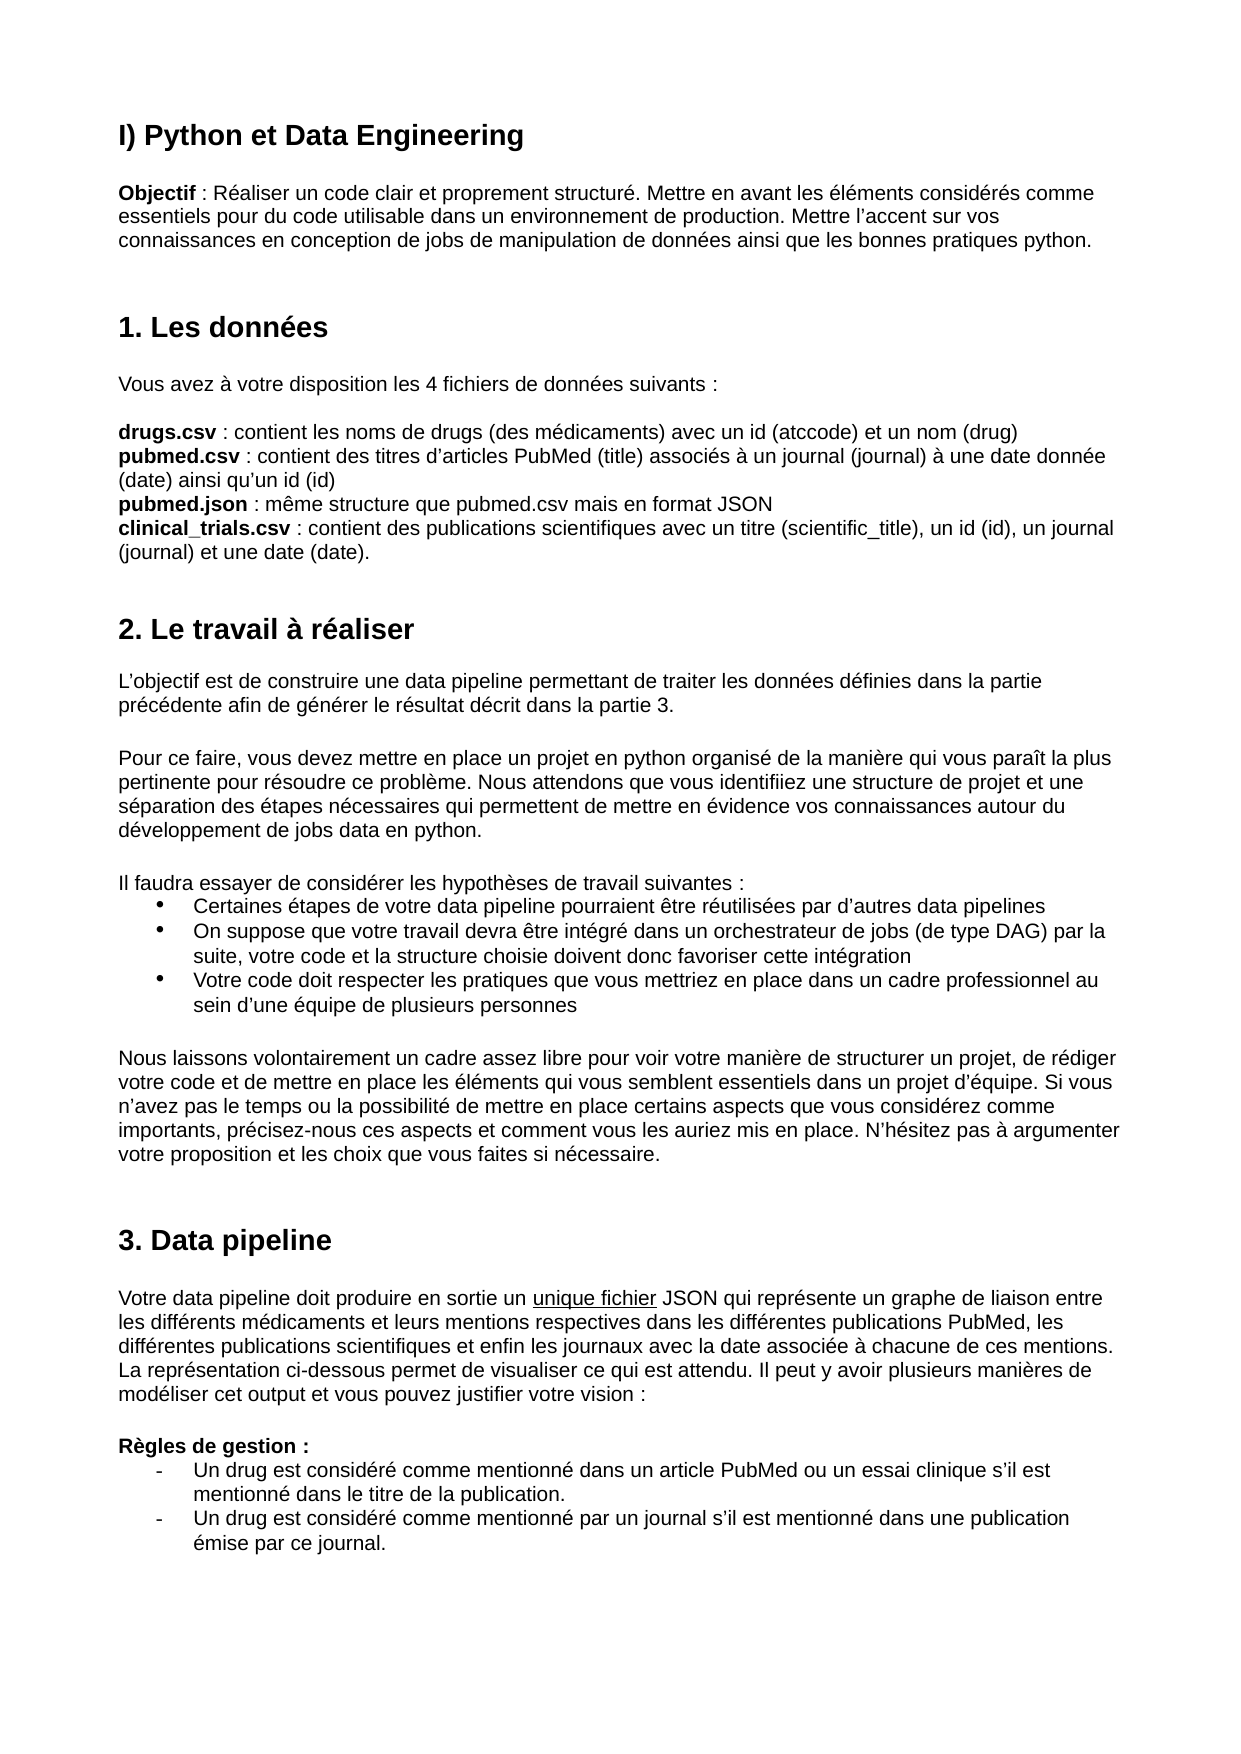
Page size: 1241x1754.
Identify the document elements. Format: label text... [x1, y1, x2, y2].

text Nous laissons volontairement un cadre assez libre pour voir votre manière de structurer un projet, de rédiger votre code et de mettre en place les éléments qui vous semblent essentiels dans un projet d’équipe. Si vous n’avez pas le temps ou la possibilité de mettre en place certains aspects que vous considérez comme importants, précisez-nous ces aspects et comment vous les auriez mis en place. N’hésitez pas à argumenter votre proposition et les choix que vous faites si nécessaire. [118, 1046, 1122, 1166]
list Certaines étapes de votre data pipeline pourraient être réutilisées par d’autres data pipelines [156, 894, 1122, 919]
text Il faudra essayer de considérer les hypothèses de travail suivantes : [118, 870, 1122, 894]
text Règles de gestion : [118, 1434, 1122, 1458]
text pubmed.json : même structure que pubmed.csv mais en format JSON [118, 492, 1122, 516]
list Votre code doit respecter les pratiques que vous mettriez en place dans un cadre professionnel au sein d’une équipe de plusieurs personnes [156, 968, 1122, 1017]
text Objectif : Réaliser un code clair et proprement structuré. Mettre en avant les éléments considérés comme essentiels pour du code utilisable dans un environnement de production. Mettre l’accent sur vos connaissances en conception de jobs de manipulation de données ainsi que les bonnes pratiques python. [118, 180, 1122, 252]
text 1. Les données [118, 310, 1122, 343]
text Votre data pipeline doit produire en sortie un unique fichier JSON qui représente un graphe de liaison entre les différents médicaments et leurs mentions respectives dans les différentes publications PubMed, les différentes publications scientifiques et enfin les journaux avec la date associée à chacune de ces mentions. La représentation ci-dessous permet de visualiser ce qui est attendu. Il peut y avoir plusieurs manières de modéliser cet output et vous pouvez justifier votre vision : [118, 1286, 1122, 1405]
text I) Python et Data Engineering [118, 118, 1122, 152]
list Un drug est considéré comme mentionné par un journal s’il est mentionné dans une publication émise par ce journal. [156, 1506, 1122, 1554]
text drugs.csv : contient les noms de drugs (des médicaments) avec un id (atccode) et un nom (drug) [118, 420, 1122, 444]
text clinical_trials.csv : contient des publications scientifiques avec un titre (scientific_title), un id (id), un journal (journal) et une date (date). [118, 516, 1122, 564]
list On suppose que votre travail devra être intégré dans un orchestrateur de jobs (de type DAG) par la suite, votre code et la structure choisie doivent donc favoriser cette intégration [156, 919, 1122, 968]
list Un drug est considéré comme mentionné dans un article PubMed ou un essai clinique s’il est mentionné dans le titre de la publication. [156, 1458, 1122, 1506]
text L’objectif est de construire une data pipeline permettant de traiter les données définies dans la partie précédente afin de générer le résultat décrit dans la partie 3. [118, 669, 1122, 717]
text Pour ce faire, vous devez mettre en place un projet en python organisé de la manière qui vous paraît la plus pertinente pour résoudre ce problème. Nous attendons que vous identifiiez une structure de projet et une séparation des étapes nécessaires qui permettent de mettre en évidence vos connaissances autour du développement de jobs data en python. [118, 746, 1122, 842]
text 3. Data pipeline [118, 1223, 1122, 1257]
text Vous avez à votre disposition les 4 fichiers de données suivants : [118, 372, 1122, 396]
text pubmed.csv : contient des titres d’articles PubMed (title) associés à un journal (journal) à une date donnée (date) ainsi qu’un id (id) [118, 444, 1122, 492]
text 2. Le travail à réaliser [118, 612, 1122, 645]
